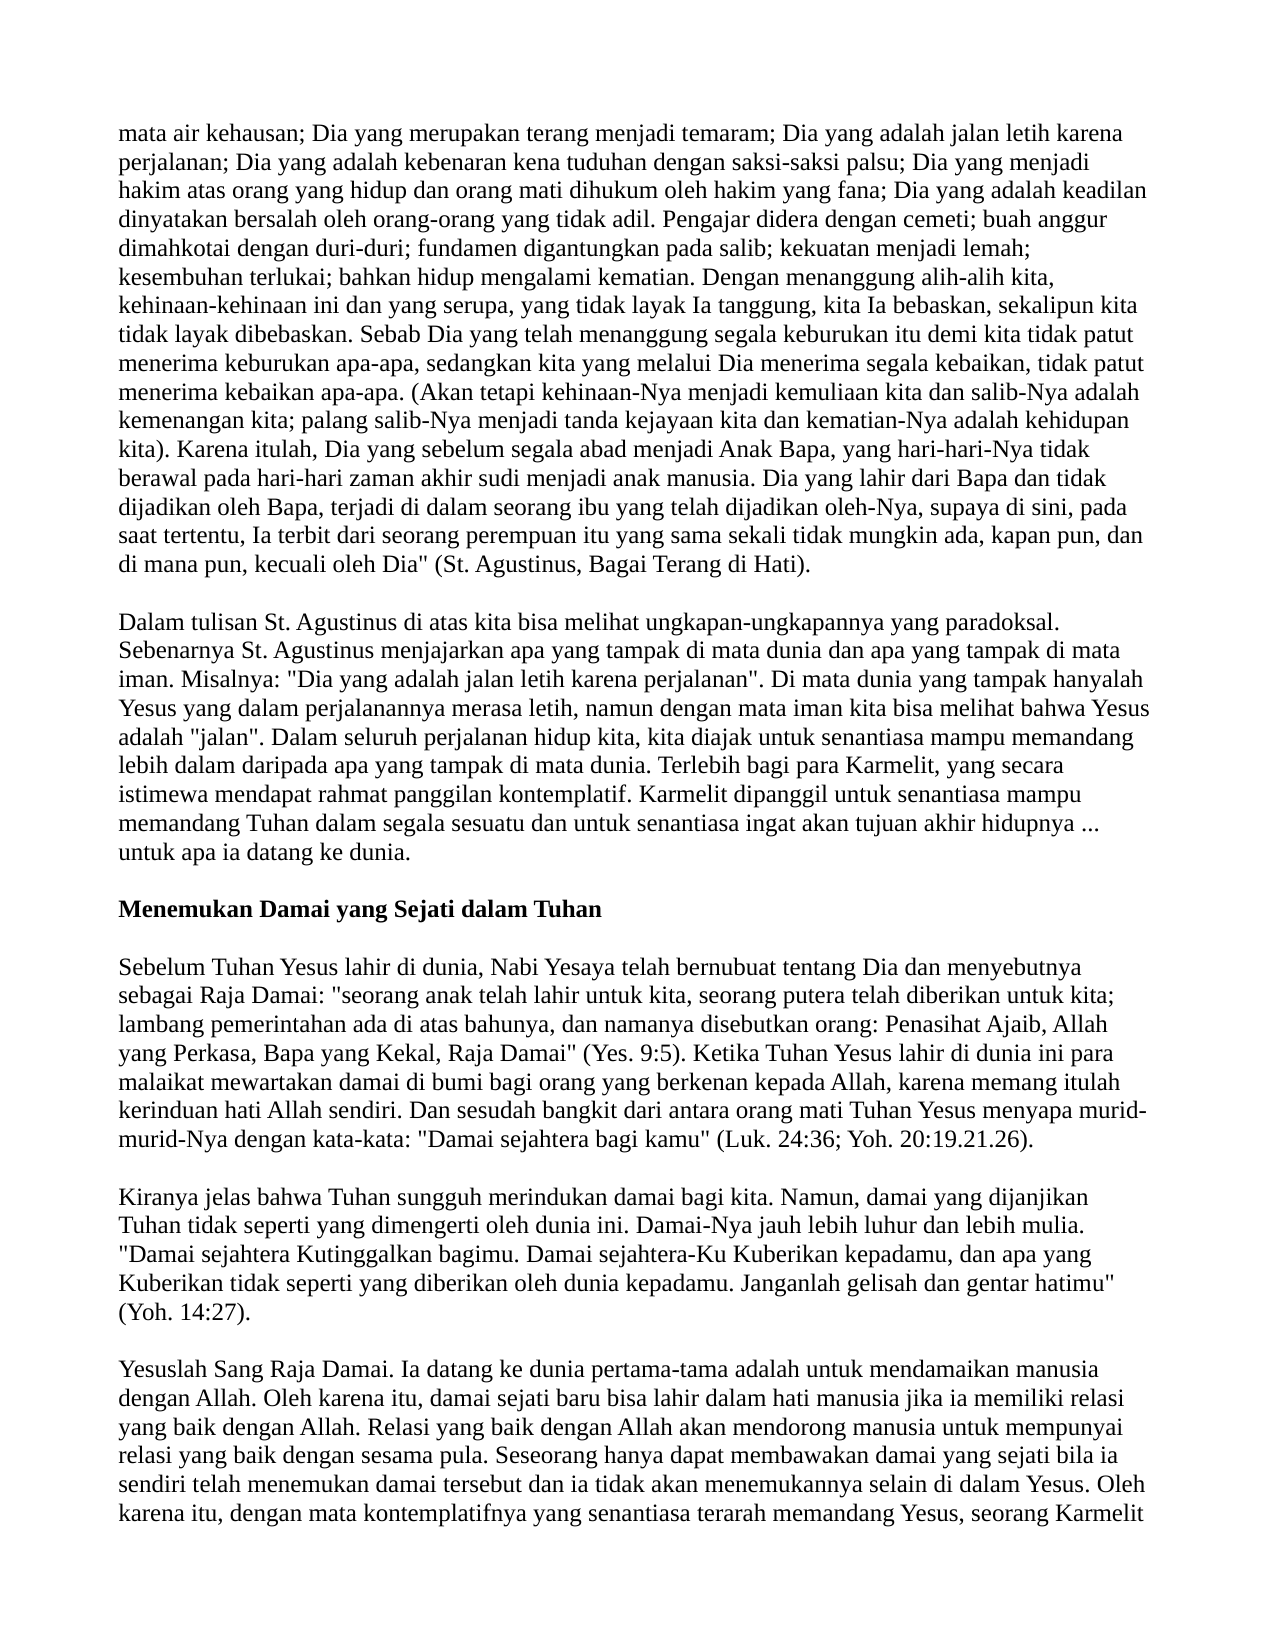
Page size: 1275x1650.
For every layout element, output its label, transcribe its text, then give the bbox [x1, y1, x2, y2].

text mata air kehausan; Dia yang merupakan terang menjadi temaram; Dia yang adalah jalan letih karena perjalanan; Dia yang adalah kebenaran kena tuduhan dengan saksi-saksi palsu; Dia yang menjadi hakim atas orang yang hidup dan orang mati dihukum oleh hakim yang fana; Dia yang adalah keadilan dinyatakan bersalah oleh orang-orang yang tidak adil. Pengajar didera dengan cemeti; buah anggur dimahkotai dengan duri-duri; fundamen digantungkan pada salib; kekuatan menjadi lemah; kesembuhan terlukai; bahkan hidup mengalami kematian. Dengan menanggung alih-alih kita, kehinaan-kehinaan ini dan yang serupa, yang tidak layak Ia tanggung, kita Ia bebaskan, sekalipun kita tidak layak dibebaskan. Sebab Dia yang telah menanggung segala keburukan itu demi kita tidak patut menerima keburukan apa-apa, sedangkan kita yang melalui Dia menerima segala kebaikan, tidak patut menerima kebaikan apa-apa. (Akan tetapi kehinaan-Nya menjadi kemuliaan kita dan salib-Nya adalah kemenangan kita; palang salib-Nya menjadi tanda kejayaan kita dan kematian-Nya adalah kehidupan kita). Karena itulah, Dia yang sebelum segala abad menjadi Anak Bapa, yang hari-hari-Nya tidak berawal pada hari-hari zaman akhir sudi menjadi anak manusia. Dia yang lahir dari Bapa dan tidak dijadikan oleh Bapa, terjadi di dalam seorang ibu yang telah dijadikan oleh-Nya, supaya di sini, pada saat tertentu, Ia terbit dari seorang perempuan itu yang sama sekali tidak mungkin ada, kapan pun, dan di mana pun, kecuali oleh Dia" (St. Agustinus, Bagai Terang di Hati). Dalam tulisan St. Agustinus di atas kita bisa melihat ungkapan-ungkapannya yang paradoksal. Sebenarnya St. Agustinus menjajarkan apa yang tampak di mata dunia dan apa yang tampak di mata iman. Misalnya: "Dia yang adalah jalan letih karena perjalanan". Di mata dunia yang tampak hanyalah Yesus yang dalam perjalanannya merasa letih, namun dengan mata iman kita bisa melihat bahwa Yesus adalah "jalan". Dalam seluruh perjalanan hidup kita, kita diajak untuk senantiasa mampu memandang lebih dalam daripada apa yang tampak di mata dunia. Terlebih bagi para Karmelit, yang secara istimewa mendapat rahmat panggilan kontemplatif. Karmelit dipanggil untuk senantiasa mampu memandang Tuhan dalam segala sesuatu dan untuk senantiasa ingat akan tujuan akhir hidupnya ... untuk apa ia datang ke dunia. Menemukan Damai yang Sejati dalam Tuhan Sebelum Tuhan Yesus lahir di dunia, Nabi Yesaya telah bernubuat tentang Dia dan menyebutnya sebagai Raja Damai: "seorang anak telah lahir untuk kita, seorang putera telah diberikan untuk kita; lambang pemerintahan ada di atas bahunya, dan namanya disebutkan orang: Penasihat Ajaib, Allah yang Perkasa, Bapa yang Kekal, Raja Damai" (Yes. 9:5). Ketika Tuhan Yesus lahir di dunia ini para malaikat mewartakan damai di bumi bagi orang yang berkenan kepada Allah, karena memang itulah kerinduan hati Allah sendiri. Dan sesudah bangkit dari antara orang mati Tuhan Yesus menyapa murid-murid-Nya dengan kata-kata: "Damai sejahtera bagi kamu" (Luk. 24:36; Yoh. 20:19.21.26). Kiranya jelas bahwa Tuhan sungguh merindukan damai bagi kita. Namun, damai yang dijanjikan Tuhan tidak seperti yang dimengerti oleh dunia ini. Damai-Nya jauh lebih luhur dan lebih mulia. "Damai sejahtera Kutinggalkan bagimu. Damai sejahtera-Ku Kuberikan kepadamu, dan apa yang Kuberikan tidak seperti yang diberikan oleh dunia kepadamu. Janganlah gelisah dan gentar hatimu" (Yoh. 14:27). Yesuslah Sang Raja Damai. Ia datang ke dunia pertama-tama adalah untuk mendamaikan manusia dengan Allah. Oleh karena itu, damai sejati baru bisa lahir dalam hati manusia jika ia memiliki relasi yang baik dengan Allah. Relasi yang baik dengan Allah akan mendorong manusia untuk mempunyai relasi yang baik dengan sesama pula. Seseorang hanya dapat membawakan damai yang sejati bila ia sendiri telah menemukan damai tersebut dan ia tidak akan menemukannya selain di dalam Yesus. Oleh karena itu, dengan mata kontemplatifnya yang senantiasa terarah memandang Yesus, seorang Karmelit [118, 118, 1157, 1527]
